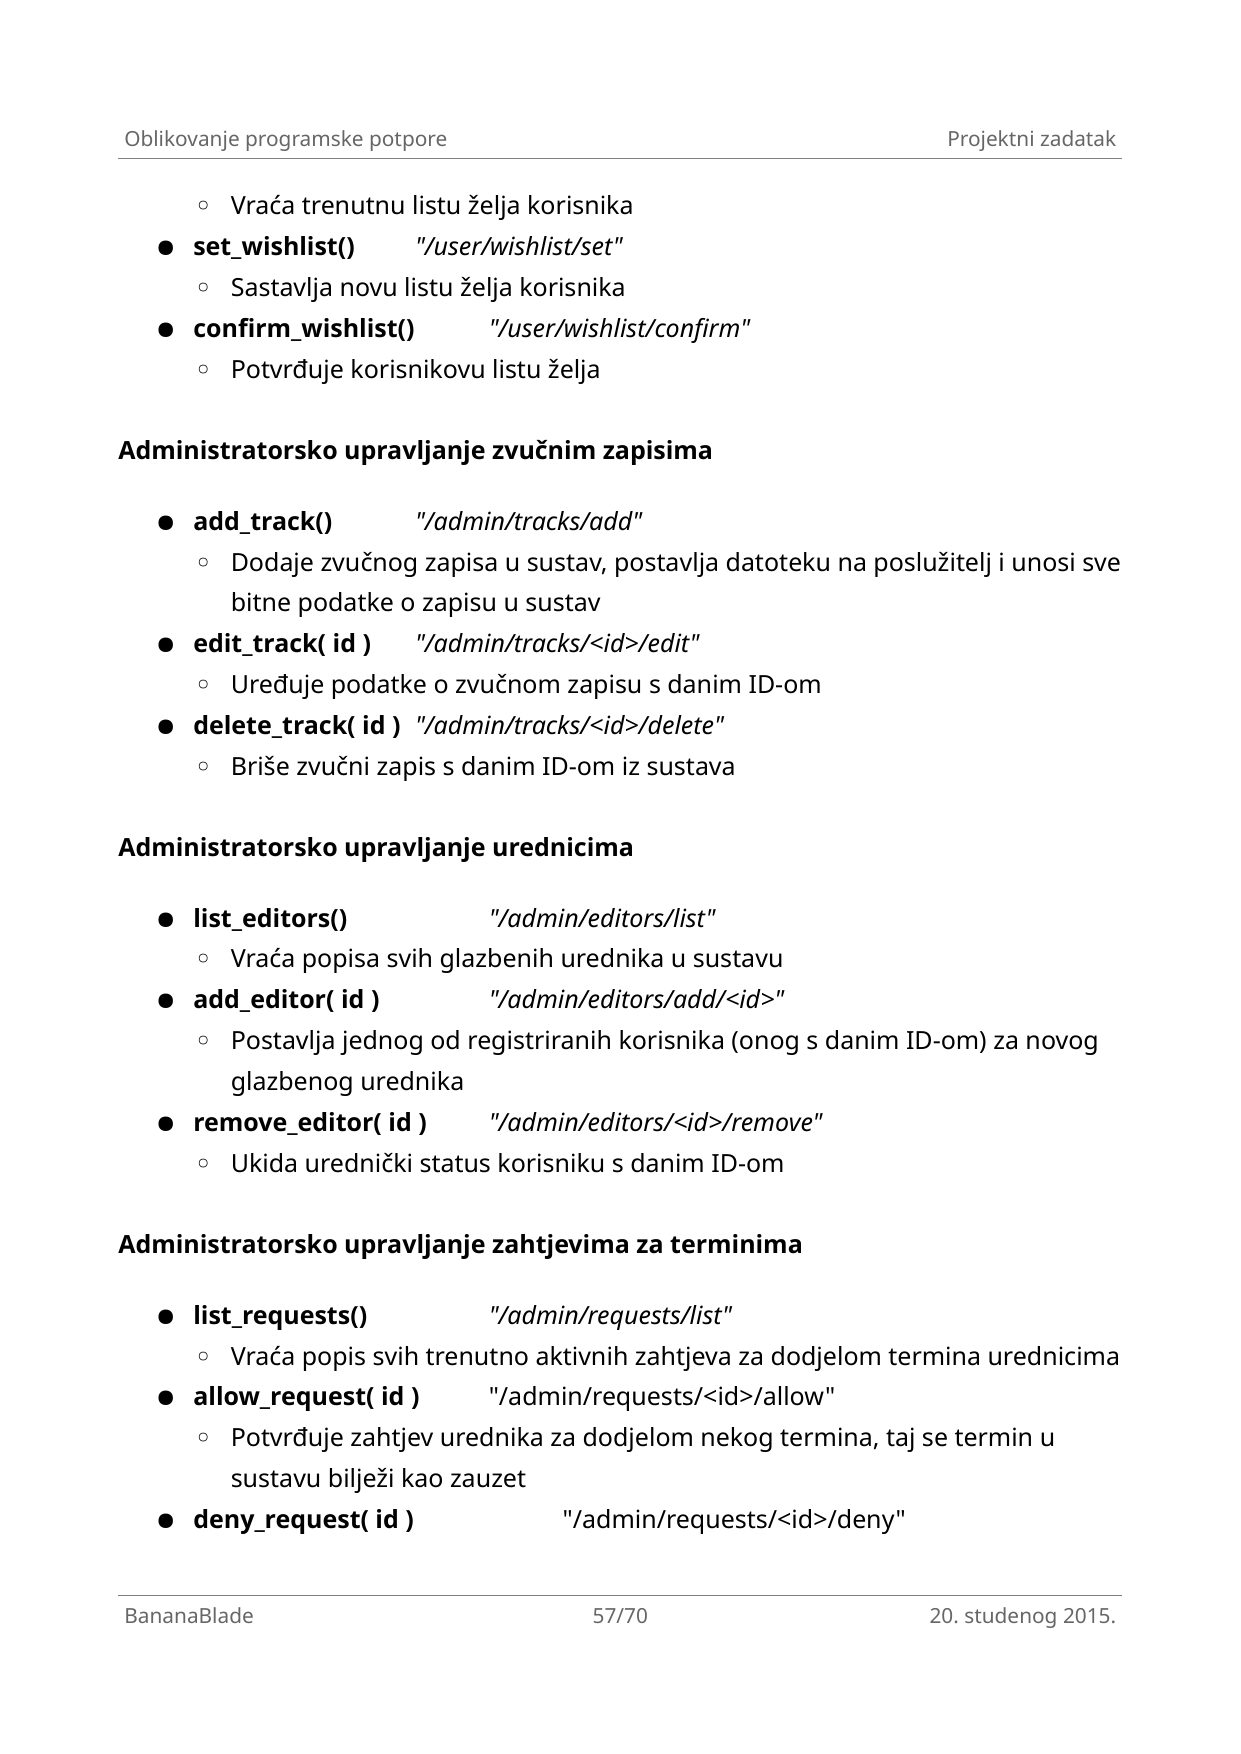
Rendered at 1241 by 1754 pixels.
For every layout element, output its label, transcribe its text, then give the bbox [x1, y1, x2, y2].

list Ukida urednički status korisniku s danim ID-om [193, 1145, 1122, 1179]
text Administratorsko upravljanje zahtjevima za terminima [118, 1227, 1122, 1261]
list add_editor( id ) "/admin/editors/add/<id>" [156, 982, 1122, 1016]
list Vraća popis svih trenutno aktivnih zahtjeva za dodjelom termina urednicima [193, 1338, 1122, 1372]
list confirm_wishlist() "/user/wishlist/confirm" [156, 311, 1122, 344]
list Vraća popisa svih glazbenih urednika u sustavu [193, 941, 1122, 975]
list list_requests() "/admin/requests/list" [156, 1297, 1122, 1331]
text Administratorsko upravljanje urednicima [118, 830, 1122, 864]
list deny_request( id ) "/admin/requests/<id>/deny" [156, 1501, 1122, 1536]
list add_track() "/admin/tracks/add" [156, 503, 1122, 537]
list Vraća trenutnu listu želja korisnika [193, 188, 1122, 222]
list set_wishlist() "/user/wishlist/set" [156, 229, 1122, 263]
list edit_track( id ) "/admin/tracks/<id>/edit" [156, 626, 1122, 660]
list remove_editor( id ) "/admin/editors/<id>/remove" [156, 1104, 1122, 1138]
list Sastavlja novu listu želja korisnika [193, 270, 1122, 304]
list list_editors() "/admin/editors/list" [156, 900, 1122, 934]
list Potvrđuje zahtjev urednika za dodjelom nekog termina, taj se termin u sustavu bilježi kao zauzet [193, 1420, 1122, 1495]
list Dodaje zvučnog zapisa u sustav, postavlja datoteku na poslužitelj i unosi sve bitne podatke o zapisu u sustav [193, 544, 1122, 619]
list Postavlja jednog od registriranih korisnika (onog s danim ID-om) za novog glazbenog urednika [193, 1023, 1122, 1098]
list Potvrđuje korisnikovu listu želja [193, 351, 1122, 385]
list allow_request( id ) "/admin/requests/<id>/allow" [156, 1379, 1122, 1413]
list Briše zvučni zapis s danim ID-om iz sustava [193, 748, 1122, 782]
list delete_track( id ) "/admin/tracks/<id>/delete" [156, 707, 1122, 742]
list Uređuje podatke o zvučnom zapisu s danim ID-om [193, 667, 1122, 701]
text Administratorsko upravljanje zvučnim zapisima [118, 433, 1122, 467]
